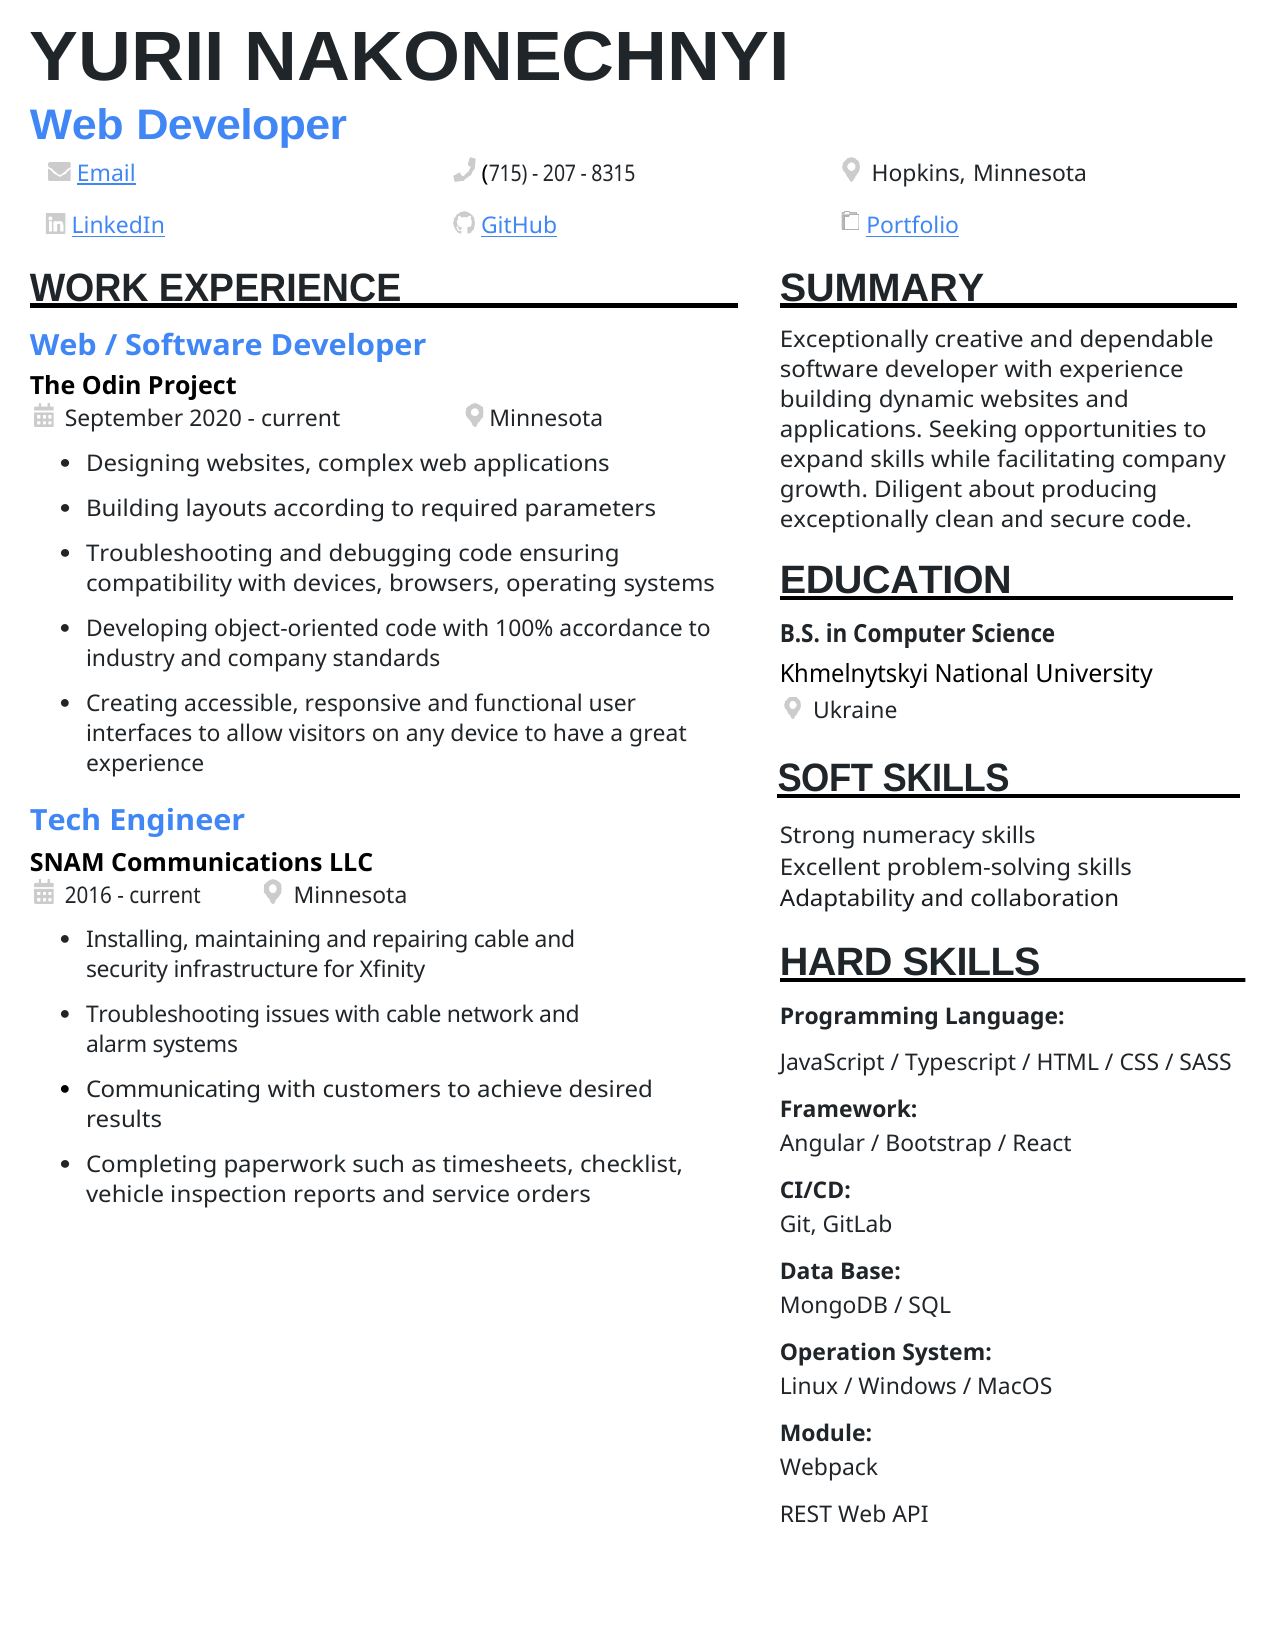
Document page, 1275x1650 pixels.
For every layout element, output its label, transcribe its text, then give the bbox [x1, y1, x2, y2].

text Email (715) - 207 - 8315 Hopkins, Minnesota [34, 157, 1136, 188]
picture [465, 403, 484, 427]
list Installing, maintaining and repairing cable and security infrastructure for Xfinity [61, 923, 604, 983]
text 2016 - current Minnesota [34, 883, 738, 908]
subtitle EDUCATION [779, 556, 1257, 602]
list Building layouts according to required parameters [61, 492, 738, 522]
text Adaptability and collaboration [779, 883, 1257, 913]
text Khmelnytskyi National University [779, 656, 1196, 690]
subtitle Operation System: [779, 1336, 1257, 1366]
subtitle SNAM Communications LLC [29, 844, 738, 878]
subtitle Git, GitLab [779, 1209, 1257, 1239]
list Creating accessible, responsive and functional user interfaces to allow visitors on any device to have a great experience [61, 687, 738, 777]
list Troubleshooting issues with cable network and alarm systems [61, 998, 604, 1058]
picture [784, 697, 801, 719]
subtitle JavaScript / Typescript / HTML / CSS / SASS [779, 1047, 1257, 1077]
subtitle Angular / Bootstrap / React [779, 1128, 1257, 1158]
text Excellent problem-solving skills [779, 851, 1257, 881]
picture [842, 157, 860, 182]
list Troubleshooting and debugging code ensuring compatibility with devices, browsers, operating systems [61, 537, 738, 597]
text SUMMARY [779, 264, 1245, 309]
text Exceptionally creative and dependable software developer with experience building dynamic websites and applications. Seeking opportunities to expand skills while facilitating company growth. Diligent about producing exceptionally clean and secure code. [779, 323, 1240, 533]
subtitle Programming Language: [779, 1000, 1257, 1030]
subtitle MongoDB / SQL [779, 1290, 1257, 1320]
picture [453, 211, 475, 234]
subtitle Module: [779, 1417, 1257, 1447]
text LinkedIn GitHub Portfolio [34, 209, 1136, 241]
subtitle Linux / Windows / MacOS [779, 1371, 1257, 1401]
text B.S. in Computer Science [779, 616, 1257, 650]
picture [453, 157, 476, 182]
list Developing object-oriented code with 100% accordance to industry and company standards [61, 612, 738, 672]
subtitle Web Developer [29, 99, 1257, 148]
subtitle Framework: [779, 1093, 1257, 1123]
list Designing websites, complex web applications [61, 447, 738, 477]
text Strong numeracy skills [779, 819, 1257, 849]
picture [45, 213, 66, 234]
subtitle HARD SKILLS [779, 935, 1257, 984]
subtitle CI/CD: [779, 1174, 1257, 1204]
text YURII NAKONECHNYI [29, 9, 1257, 95]
subtitle SOFT SKILLS [777, 751, 1257, 800]
text Ukraine [784, 694, 1196, 726]
text September 2020 - current Minnesota [34, 406, 738, 432]
picture [841, 209, 859, 232]
subtitle REST Web API [779, 1498, 1257, 1528]
picture [34, 403, 54, 427]
list Completing paperwork such as timesheets, checklist, vehicle inspection reports and service orders [61, 1148, 703, 1208]
subtitle WORK EXPERIENCE [29, 264, 738, 303]
subtitle The Odin Project [29, 368, 738, 402]
subtitle Web / Software Developer [29, 324, 738, 364]
picture [263, 879, 282, 904]
subtitle Tech Engineer [29, 799, 738, 839]
subtitle Data Base: [779, 1255, 1257, 1285]
picture [34, 879, 54, 904]
list Communicating with customers to achieve desired results [61, 1073, 703, 1133]
subtitle Webpack [779, 1452, 1257, 1482]
